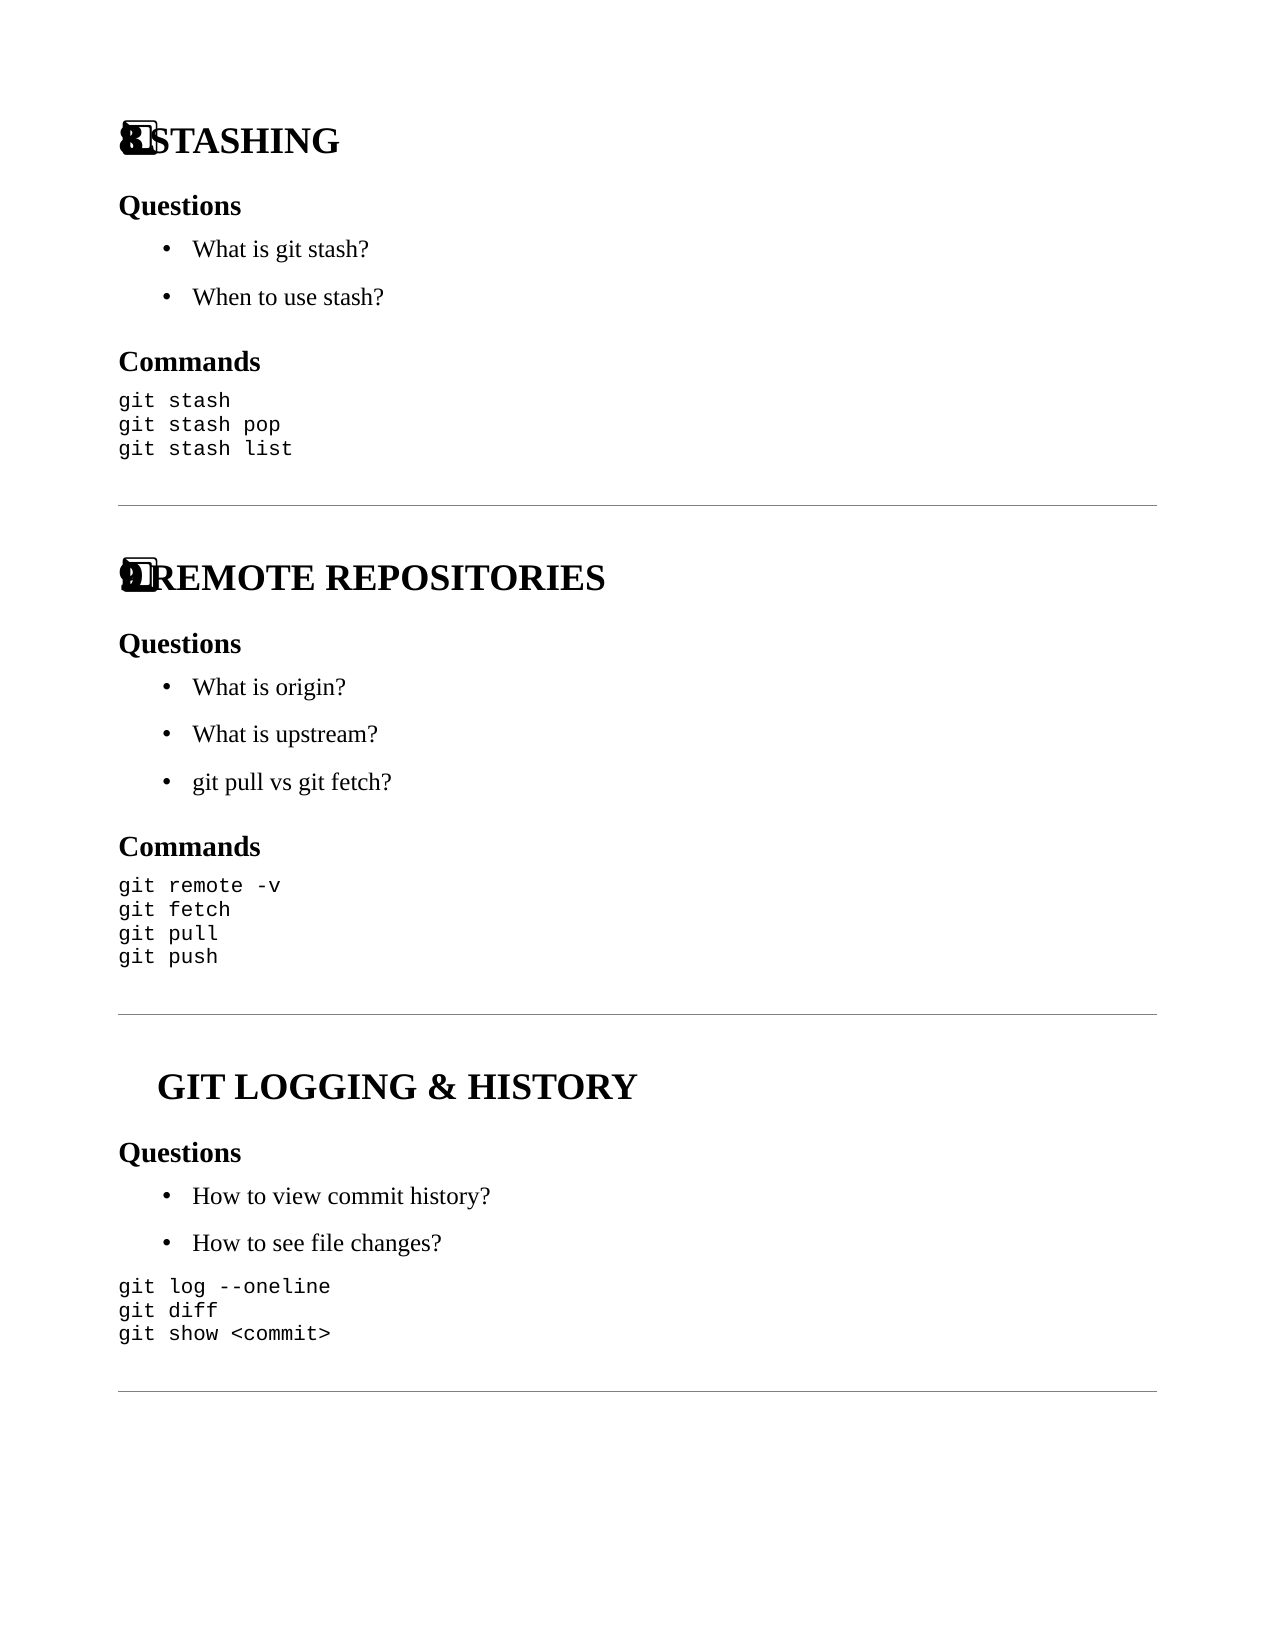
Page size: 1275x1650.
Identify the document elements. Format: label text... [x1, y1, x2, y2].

subtitle 9️⃣ REMOTE REPOSITORIES [118, 556, 1157, 599]
subtitle Questions [118, 1135, 1157, 1168]
subtitle Commands [118, 829, 1157, 863]
text git fetch [118, 899, 1157, 923]
subtitle 8️⃣ STASHING [118, 118, 1157, 161]
subtitle Commands [118, 344, 1157, 378]
text git show <commit> [118, 1323, 1157, 1347]
text git stash list [118, 437, 1157, 461]
text git pull [118, 923, 1157, 946]
list What is upstream? [162, 719, 1157, 748]
list What is git stash? [162, 234, 1157, 263]
text git stash pop [118, 414, 1157, 437]
subtitle Questions [118, 626, 1157, 659]
subtitle 🔟 GIT LOGGING & HISTORY [118, 1064, 1157, 1108]
text git stash [118, 390, 1157, 414]
list When to use stash? [162, 282, 1157, 311]
list What is origin? [162, 672, 1157, 701]
list How to see file changes? [162, 1228, 1157, 1257]
list git pull vs git fetch? [162, 767, 1157, 796]
text git log --oneline [118, 1276, 1157, 1300]
text git diff [118, 1300, 1157, 1323]
text git push [118, 946, 1157, 970]
list How to view commit history? [162, 1181, 1157, 1209]
text git remote -v [118, 875, 1157, 899]
subtitle Questions [118, 188, 1157, 222]
